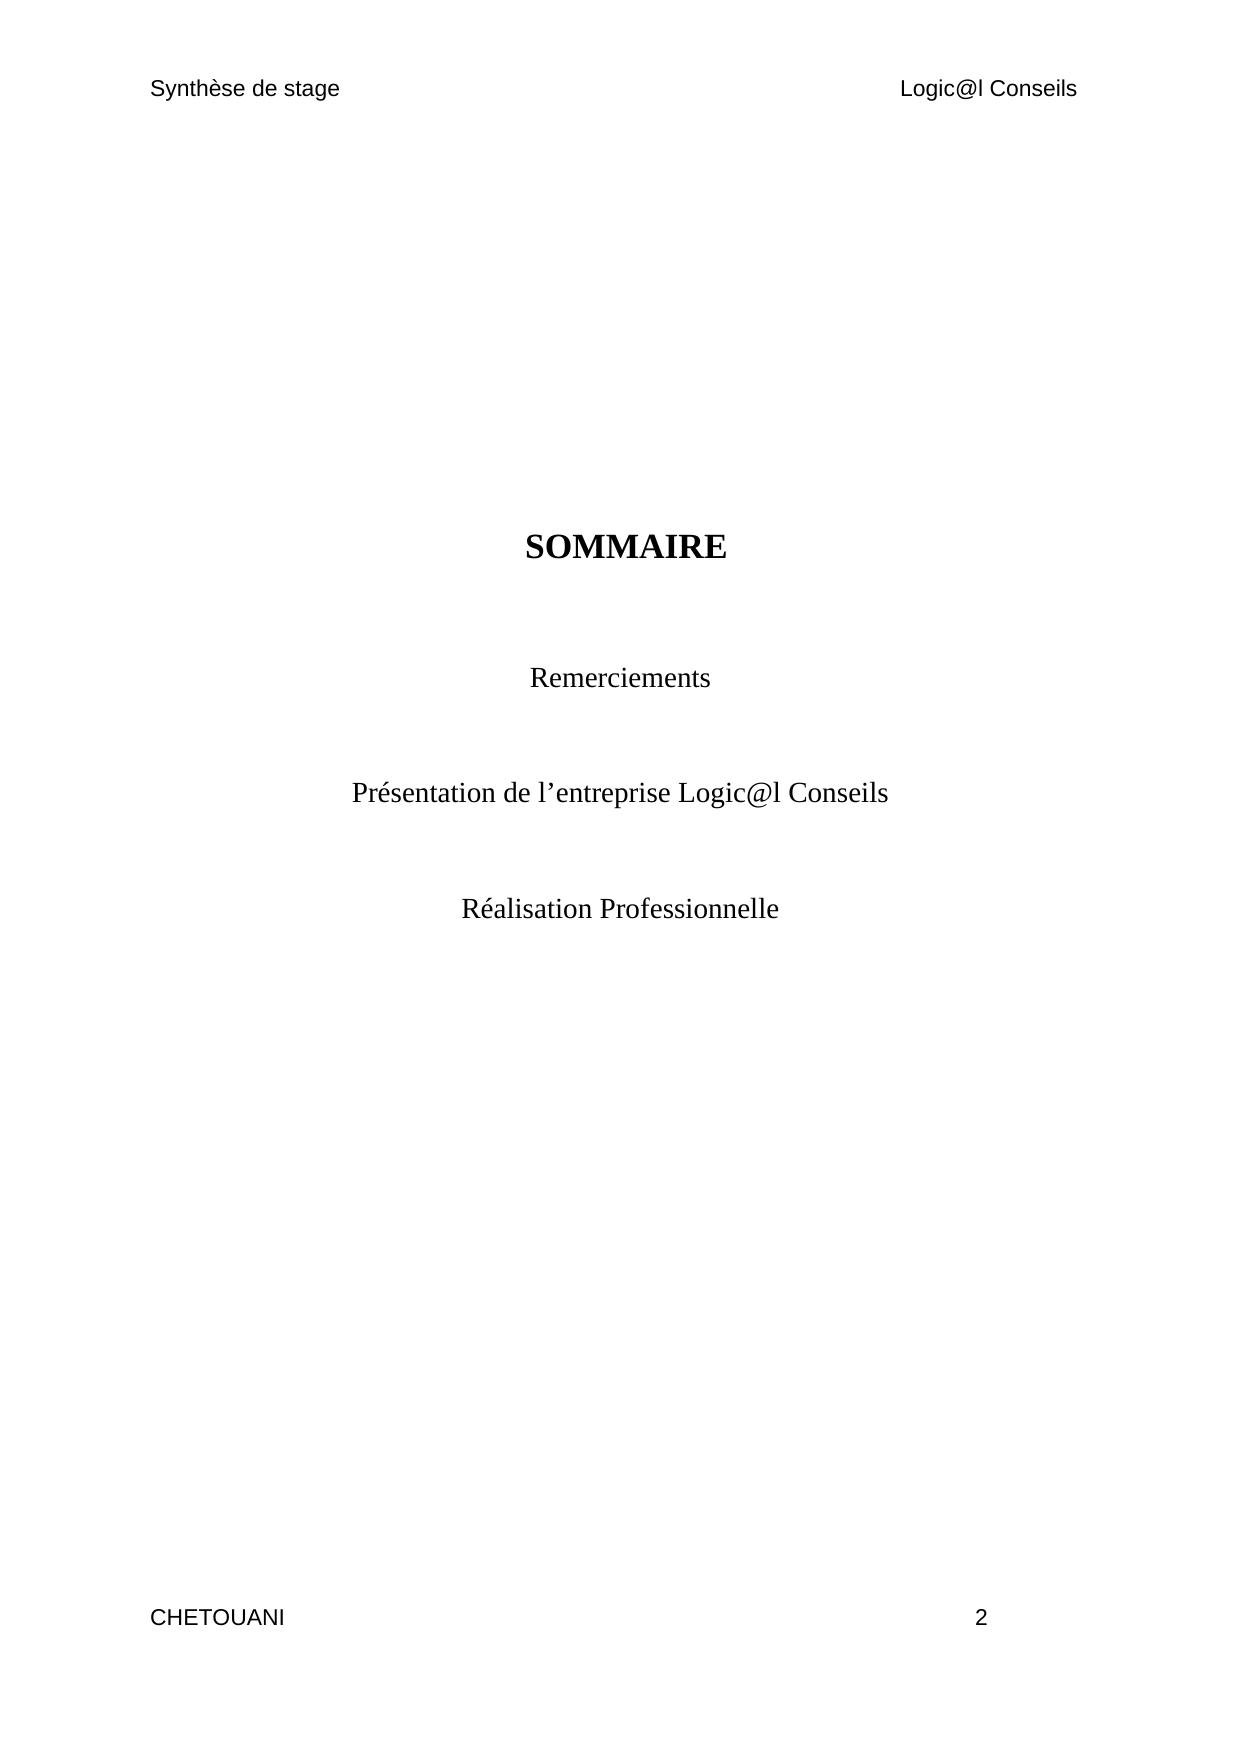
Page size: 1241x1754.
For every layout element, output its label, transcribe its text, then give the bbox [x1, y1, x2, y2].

text SOMMAIRE [450, 525, 1091, 566]
text Présentation de l’entreprise Logic@l Conseils [150, 776, 1091, 809]
text Réalisation Professionnelle [150, 891, 1091, 925]
text Remerciements [150, 660, 1091, 693]
